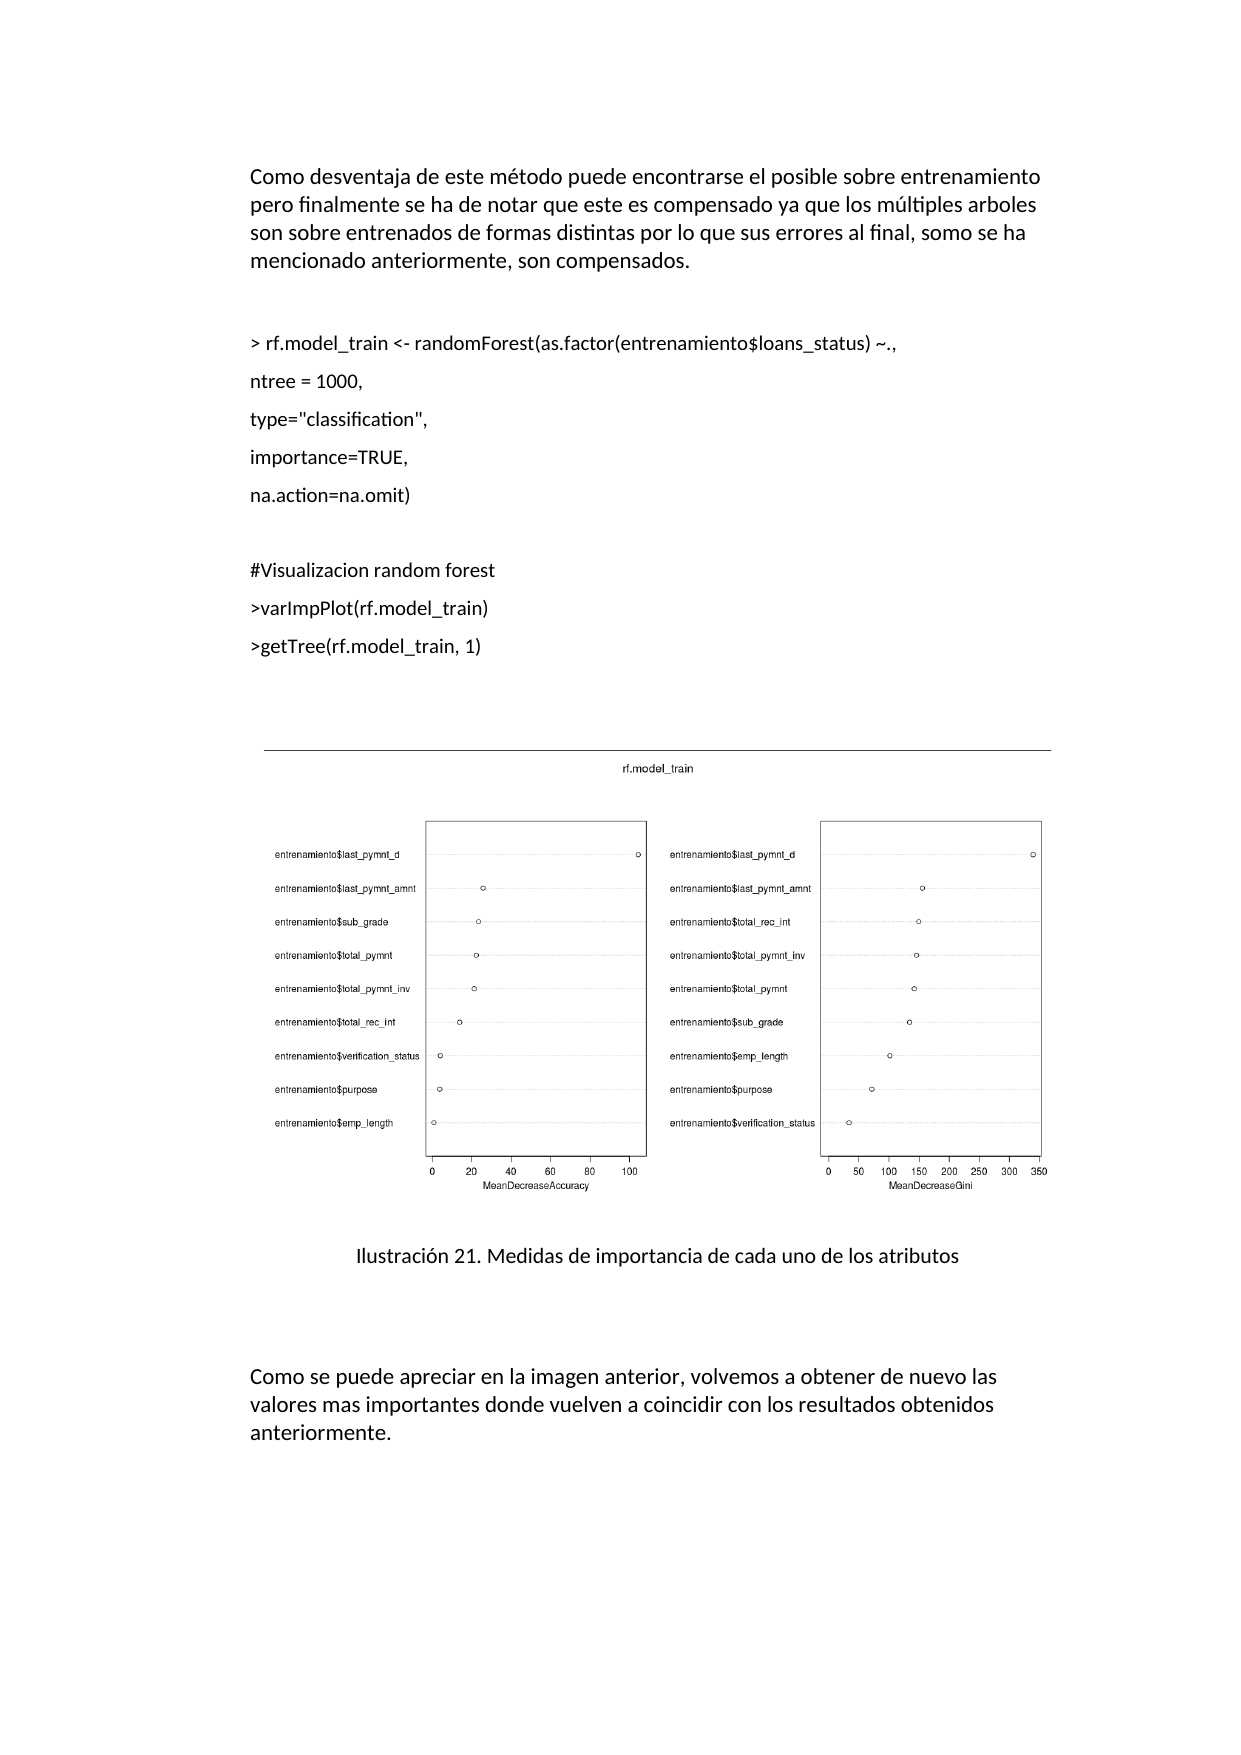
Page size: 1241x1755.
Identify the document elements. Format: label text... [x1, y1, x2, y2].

text type="classification", [250, 406, 1065, 431]
text ntree = 1000, [250, 368, 1065, 393]
list Como desventaja de este método puede encontrarse el posible sobre entrenamiento pero finalmente se ha de notar que este es compensado ya que los múltiples arboles son sobre entrenados de formas distintas por lo que sus errores al final, somo se ha mencionado anteriormente, son compensados. [212, 162, 1065, 274]
text > rf.model_train <- randomForest(as.factor(entrenamiento$loans_status) ~., [250, 328, 1065, 356]
text importance=TRUE, [250, 444, 1065, 469]
picture [263, 750, 1052, 1202]
text na.action=na.omit) [250, 482, 1065, 507]
text #Visualizacion random forest [250, 558, 1065, 583]
text >varImpPlot(rf.model_train) [250, 596, 1065, 621]
text Como se puede apreciar en la imagen anterior, volvemos a obtener de nuevo las valores mas importantes donde vuelven a coincidir con los resultados obtenidos anteriormente. [250, 1362, 1065, 1446]
text Ilustración 21. Medidas de importancia de cada uno de los atributos [250, 1242, 1065, 1269]
text >getTree(rf.model_train, 1) [250, 633, 1065, 659]
